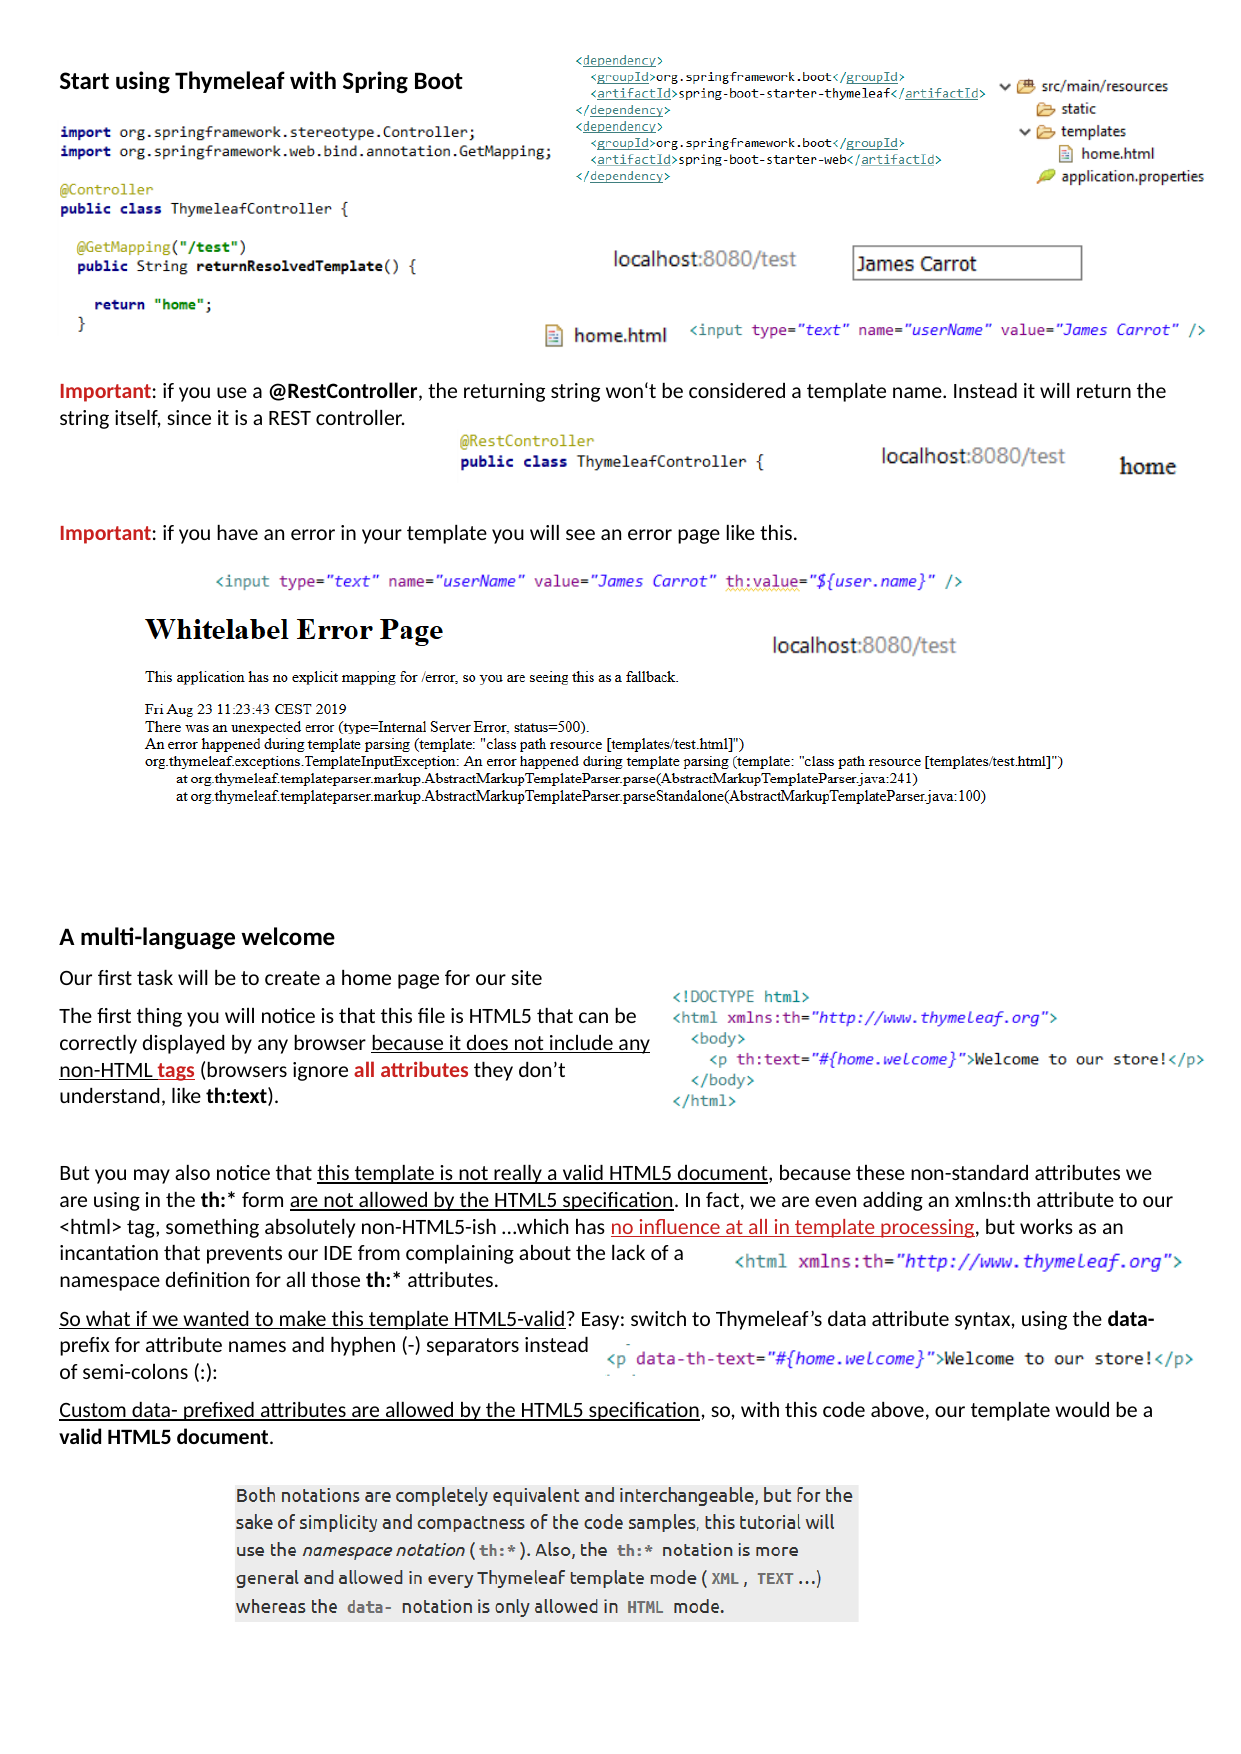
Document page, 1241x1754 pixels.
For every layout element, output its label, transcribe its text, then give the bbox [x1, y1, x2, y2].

picture [877, 443, 1072, 473]
text Start using Thymeleaf with Spring Boot [59, 65, 574, 96]
picture [996, 76, 1209, 189]
text Custom data- prefixed attributes are allowed by the HTML5 specification, so, with this code above, our template would be a valid HTML5 document. [59, 1397, 1181, 1450]
text The first thing you will notice is that this file is HTML5 that can be correctly displayed by any browser because it does not include any non-HTML tags (browsers ignore all attributes they don’t understand, like th:text). [59, 1002, 671, 1109]
text [988, 65, 1181, 96]
picture [141, 612, 1065, 806]
text Important: if you use a @RestController, the returning string won‘t be considered a template name. Instead it will return the string itself, since it is a REST controller. [59, 377, 1181, 431]
text A multi-language welcome [59, 922, 1181, 952]
picture [687, 318, 1209, 342]
picture [57, 120, 674, 355]
picture [457, 429, 768, 483]
picture [605, 1344, 1200, 1376]
picture [845, 236, 1092, 292]
picture [733, 1247, 1188, 1276]
picture [213, 571, 966, 595]
picture [609, 246, 803, 276]
text Our first task will be to create a home page for our site [59, 964, 1181, 991]
text But you may also notice that this template is not really a valid HTML5 document, because these non-standard attributes we are using in the th:* form are not allowed by the HTML5 specification. In fact, we are even adding an xmlns:th attribute to our <html> tag, something absolutely non-HTML5-ish …which has no influence at all in template processing, but works as an incantation that prevents our IDE from complaining about the lack of a namespace definition for all those th:* attributes. [59, 1159, 1181, 1293]
picture [234, 1485, 859, 1622]
picture [671, 986, 1208, 1113]
text So what if we wanted to make this template HTML5-valid? Easy: switch to Thymeleaf’s data attribute syntax, using the data- prefix for attribute names and hyphen (-) separators instead of semi-colons (:): [59, 1305, 1181, 1385]
text Important: if you have an error in your template you will see an error page like this. [59, 519, 1181, 546]
picture [1114, 447, 1182, 484]
picture [574, 53, 988, 188]
